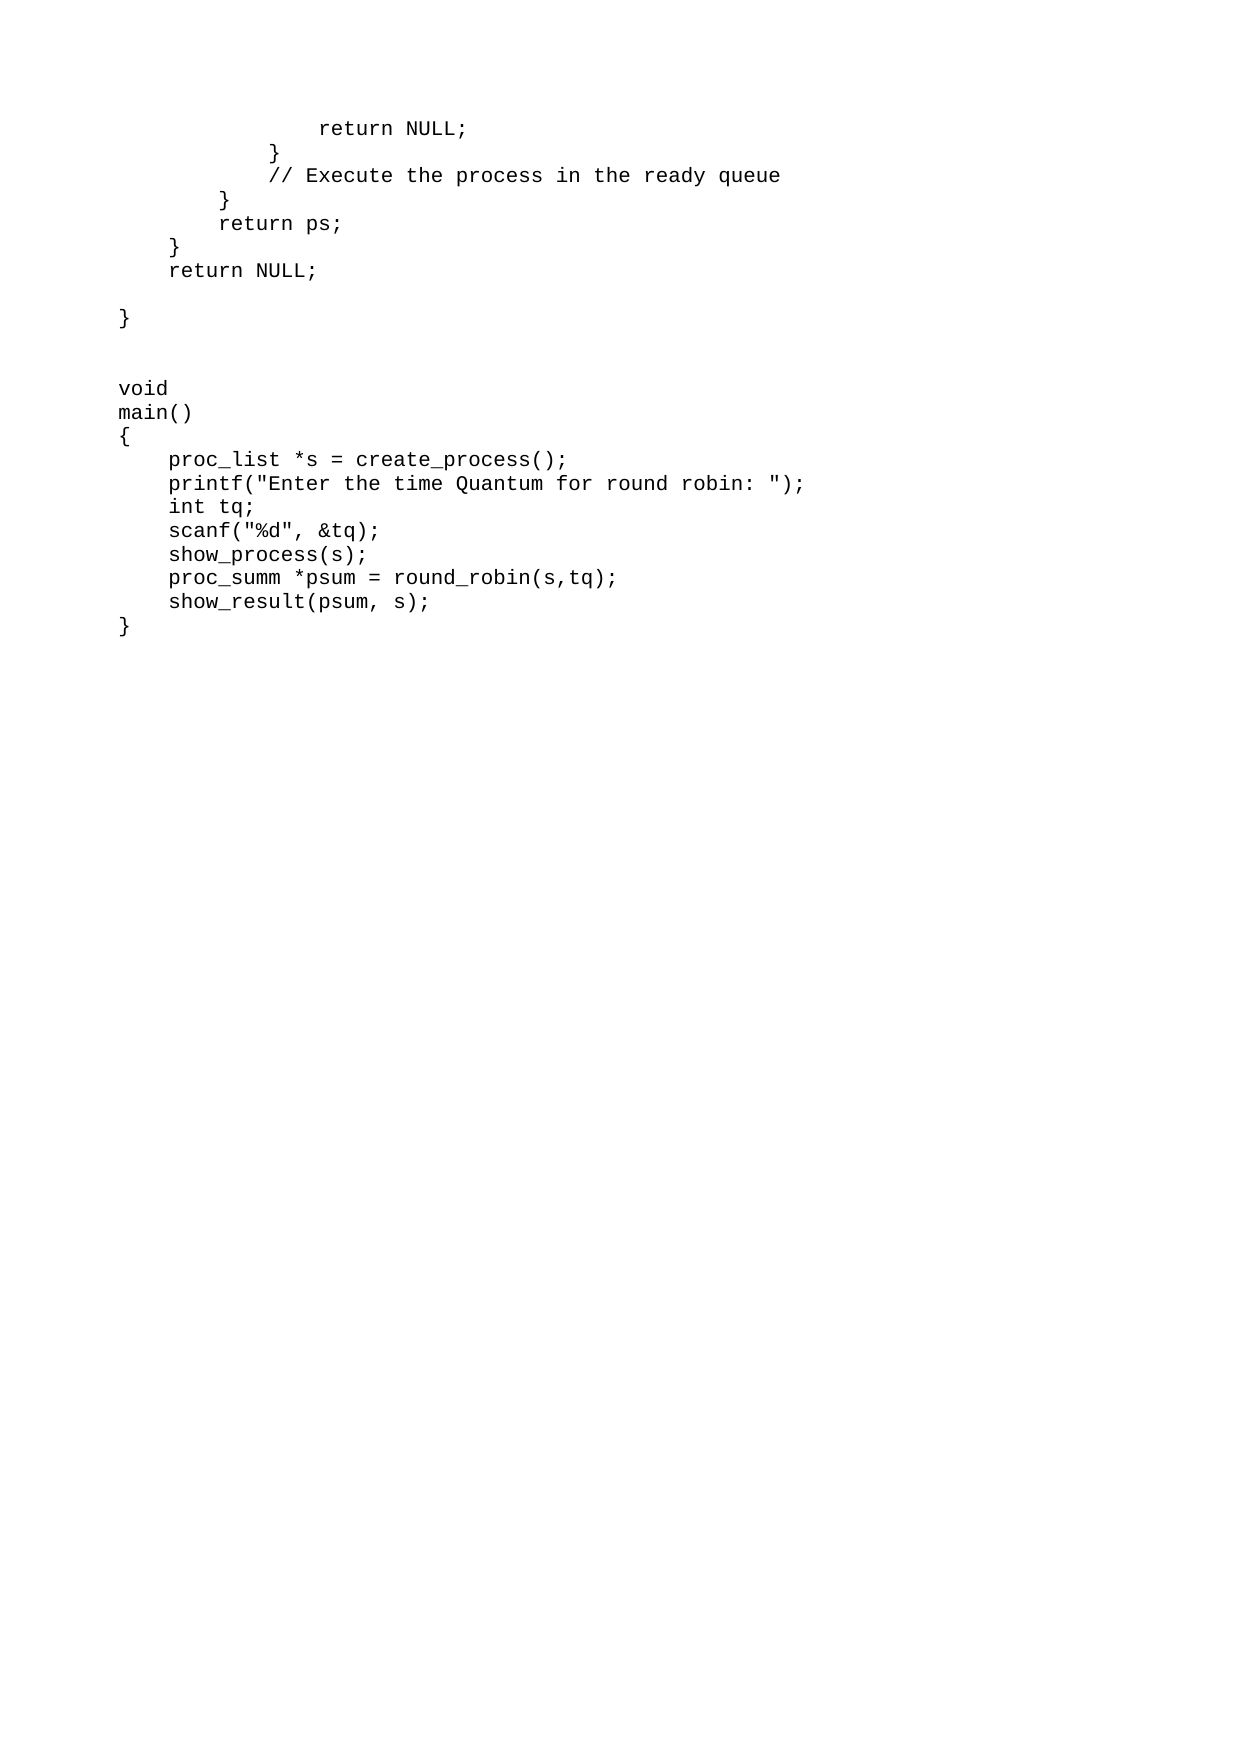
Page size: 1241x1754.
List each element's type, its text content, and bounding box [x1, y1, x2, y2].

text { [118, 426, 1122, 449]
text } [118, 307, 1122, 331]
text proc_summ *psum = round_robin(s,tq); [118, 567, 1122, 591]
text } [118, 142, 1122, 165]
text show_result(psum, s); [118, 591, 1122, 615]
text // Execute the process in the ready queue [118, 165, 1122, 189]
text main() [118, 402, 1122, 426]
text void [118, 378, 1122, 402]
text return NULL; [118, 118, 1122, 142]
text } [118, 236, 1122, 260]
text printf("Enter the time Quantum for round robin: "); [118, 473, 1122, 496]
text return NULL; [118, 260, 1122, 284]
text int tq; [118, 496, 1122, 520]
text } [118, 189, 1122, 213]
text show_process(s); [118, 544, 1122, 567]
text } [118, 615, 1122, 638]
text return ps; [118, 213, 1122, 236]
text scanf("%d", &tq); [118, 520, 1122, 544]
text proc_list *s = create_process(); [118, 449, 1122, 473]
